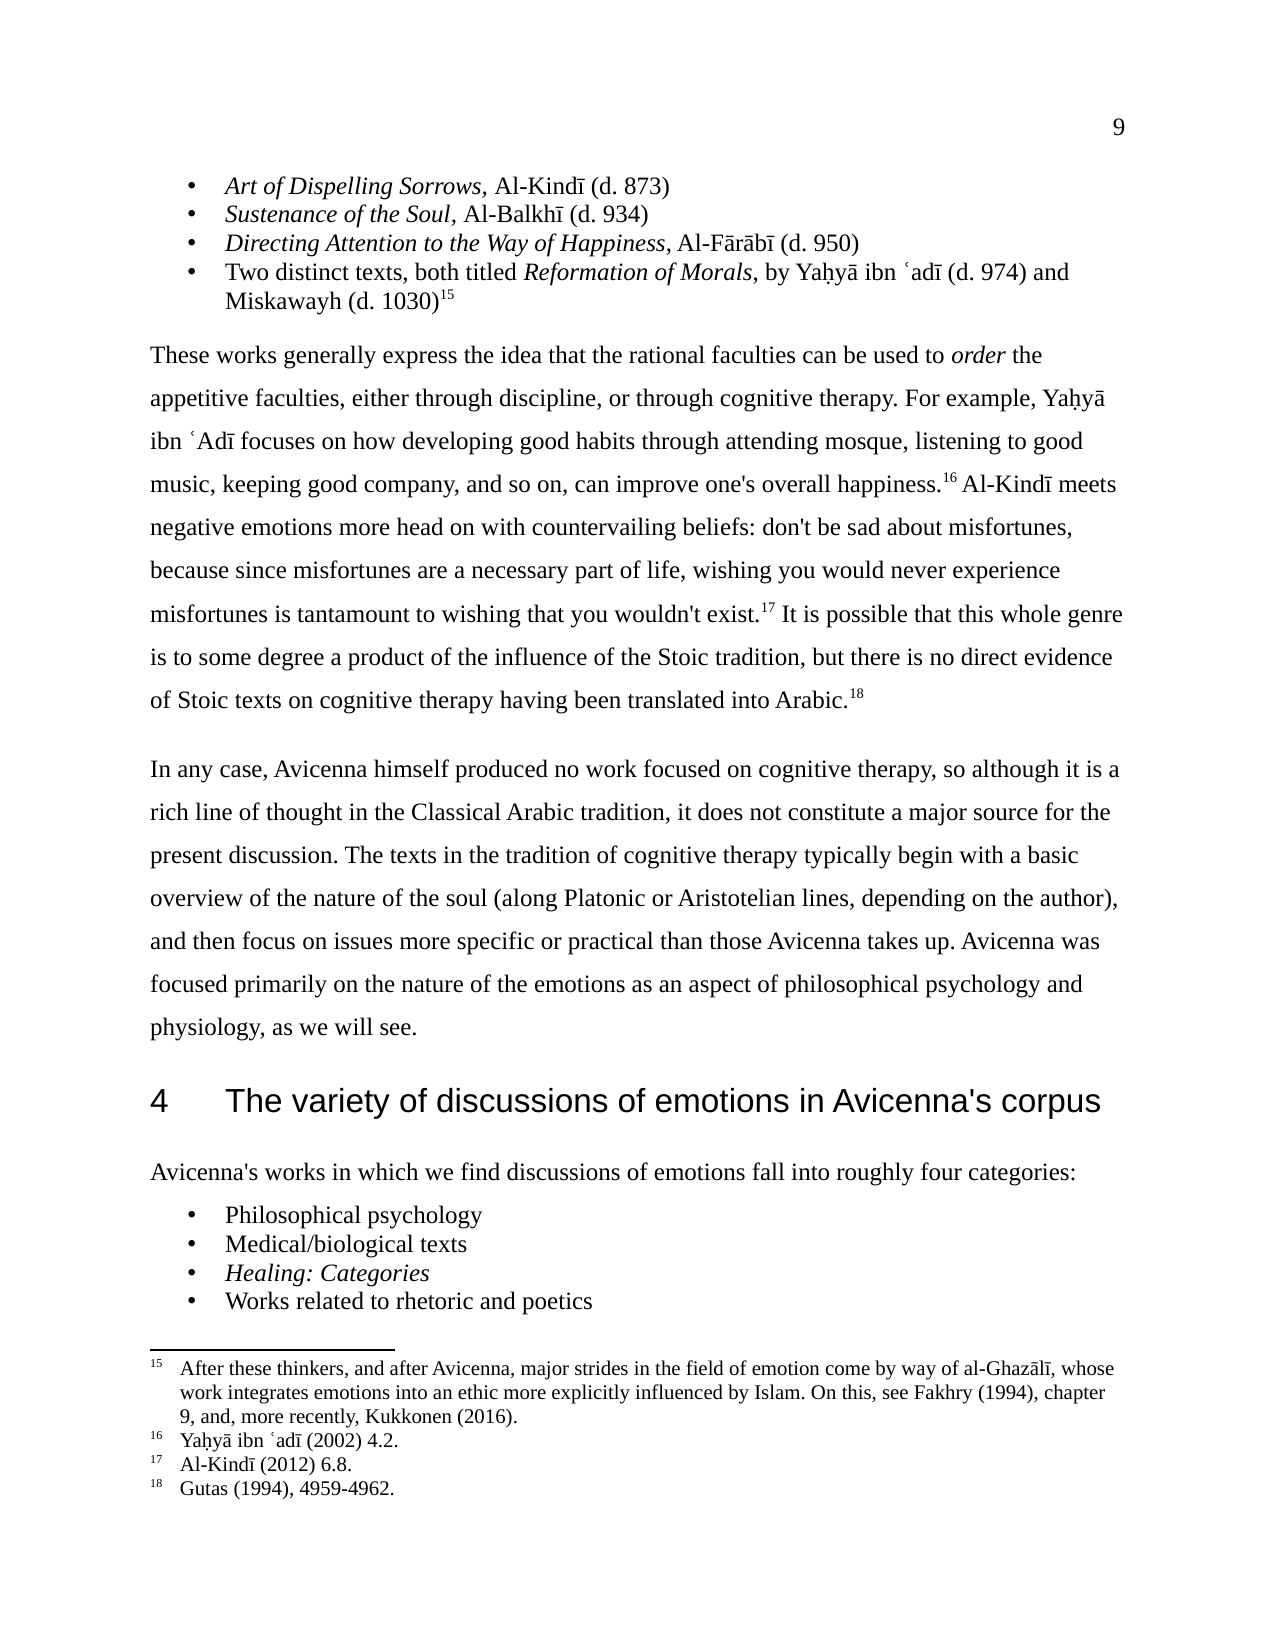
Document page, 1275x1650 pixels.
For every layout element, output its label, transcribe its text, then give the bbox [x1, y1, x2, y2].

list Healing: Categories [187, 1258, 1125, 1286]
list After these thinkers, and after Avicenna, major strides in the field of emotion come by way of al-Ghazālī, whose work integrates emotions into an ethic more explicitly influenced by Islam. On this, see Fakhry (1994), chapter 9, and, more recently, Kukkonen (2016). [150, 1356, 1125, 1428]
list Philosophical psychology [187, 1200, 1125, 1229]
subtitle 4 The variety of discussions of emotions in Avicenna's corpus [150, 1081, 1125, 1119]
text These works generally express the idea that the rational faculties can be used to order the appetitive faculties, either through discipline, or through cognitive therapy. For example, Yaḥyā ibn ʿAdī focuses on how developing good habits through attending mosque, listening to good music, keeping good company, and so on, can improve one's overall happiness. Al-Kindī meets negative emotions more head on with countervailing beliefs: don't be sad about misfortunes, because since misfortunes are a necessary part of life, wishing you would never experience misfortunes is tantamount to wishing that you wouldn't exist. It is possible that this whole genre is to some degree a product of the influence of the Stoic tradition, but there is no direct evidence of Stoic texts on cognitive therapy having been translated into Arabic. [150, 340, 1125, 714]
list Art of Dispelling Sorrows, Al-Kindī (d. 873) [187, 171, 1125, 199]
text In any case, Avicenna himself produced no work focused on cognitive therapy, so although it is a rich line of thought in the Classical Arabic tradition, it does not constitute a major source for the present discussion. The texts in the tradition of cognitive therapy typically begin with a basic overview of the nature of the soul (along Platonic or Aristotelian lines, depending on the author), and then focus on issues more specific or practical than those Avicenna takes up. Avicenna was focused primarily on the nature of the emotions as an aspect of philosophical psychology and physiology, as we will see. [150, 754, 1125, 1041]
text Gutas (1994), 4959-4962. [150, 1476, 1125, 1500]
text Avicenna's works in which we find discussions of emotions fall into roughly four categories: [150, 1157, 1125, 1186]
list Directing Attention to the Way of Happiness, Al-Fārābī (d. 950) [187, 228, 1125, 257]
text Yaḥyā ibn ʿadī (2002) 4.2. [150, 1428, 1125, 1452]
text Al-Kindī (2012) 6.8. [150, 1452, 1125, 1476]
list Medical/biological texts [187, 1229, 1125, 1258]
list Works related to rhetoric and poetics [187, 1286, 1125, 1315]
list Sustenance of the Soul, Al-Balkhī (d. 934) [187, 199, 1125, 228]
list Two distinct texts, both titled Reformation of Morals, by Yaḥyā ibn ʿadī (d. 974) and Miskawayh (d. 1030) [187, 257, 1125, 314]
